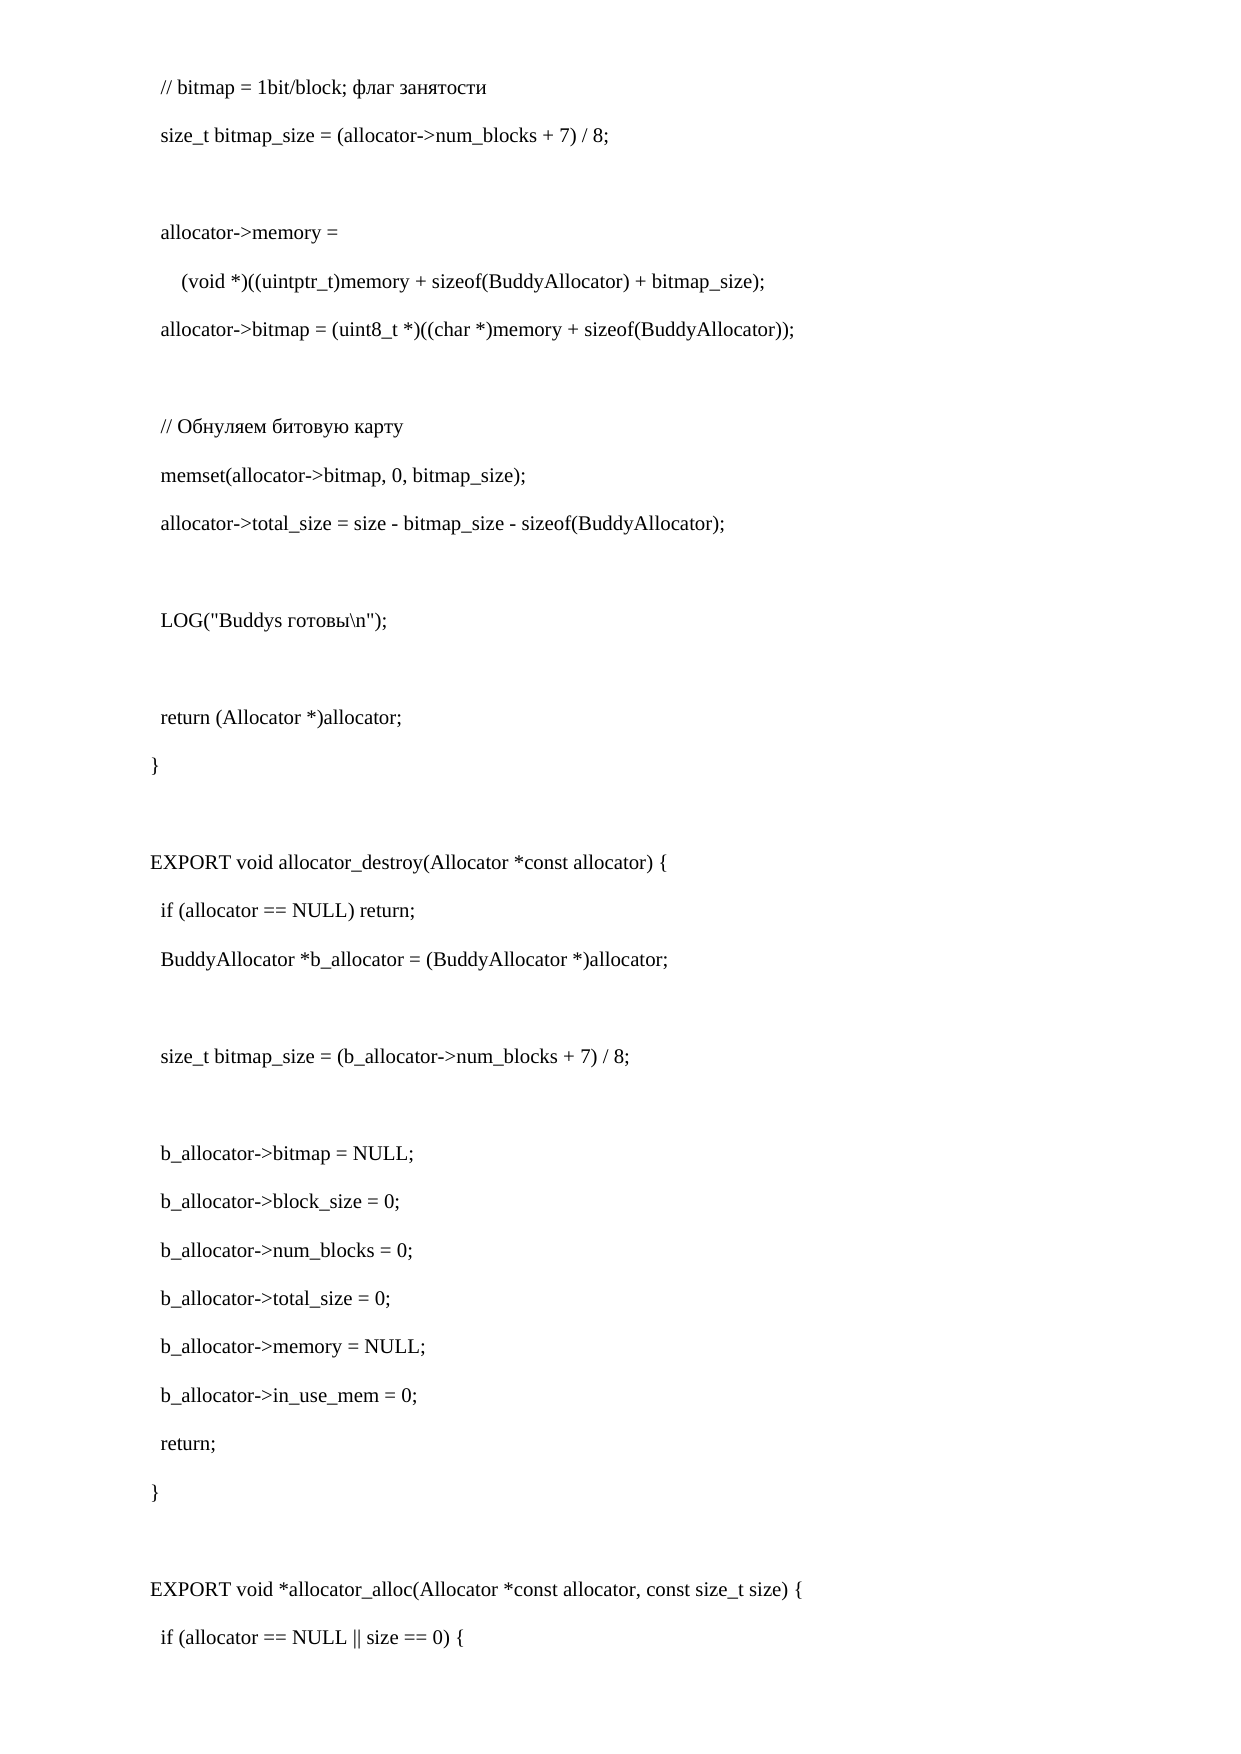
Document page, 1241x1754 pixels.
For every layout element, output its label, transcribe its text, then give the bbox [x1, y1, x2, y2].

text (void *)((uintptr_t)memory + sizeof(BuddyAllocator) + bitmap_size); [150, 269, 1147, 293]
text // Обнуляем битовую карту [150, 414, 1147, 438]
text if (allocator == NULL) return; [150, 898, 1147, 922]
text BuddyAllocator *b_allocator = (BuddyAllocator *)allocator; [150, 947, 1147, 971]
text memset(allocator->bitmap, 0, bitmap_size); [150, 462, 1147, 487]
text size_t bitmap_size = (allocator->num_blocks + 7) / 8; [150, 123, 1147, 147]
text b_allocator->in_use_mem = 0; [150, 1383, 1147, 1407]
text allocator->memory = [150, 220, 1147, 244]
text allocator->bitmap = (uint8_t *)((char *)memory + sizeof(BuddyAllocator)); [150, 317, 1147, 341]
text b_allocator->num_blocks = 0; [150, 1237, 1147, 1262]
text return; [150, 1431, 1147, 1455]
text } [150, 753, 1147, 777]
text b_allocator->block_size = 0; [150, 1189, 1147, 1213]
text } [150, 1480, 1147, 1504]
text EXPORT void *allocator_alloc(Allocator *const allocator, const size_t size) { [150, 1577, 1147, 1601]
text return (Allocator *)allocator; [150, 705, 1147, 729]
text // bitmap = 1bit/block; флаг занятости [150, 75, 1147, 99]
text b_allocator->memory = NULL; [150, 1334, 1147, 1358]
text allocator->total_size = size - bitmap_size - sizeof(BuddyAllocator); [150, 511, 1147, 535]
text if (allocator == NULL || size == 0) { [150, 1625, 1147, 1649]
text size_t bitmap_size = (b_allocator->num_blocks + 7) / 8; [150, 1044, 1147, 1068]
text b_allocator->bitmap = NULL; [150, 1141, 1147, 1165]
text EXPORT void allocator_destroy(Allocator *const allocator) { [150, 850, 1147, 874]
text b_allocator->total_size = 0; [150, 1286, 1147, 1310]
text LOG("Buddys готовы\n"); [150, 608, 1147, 632]
